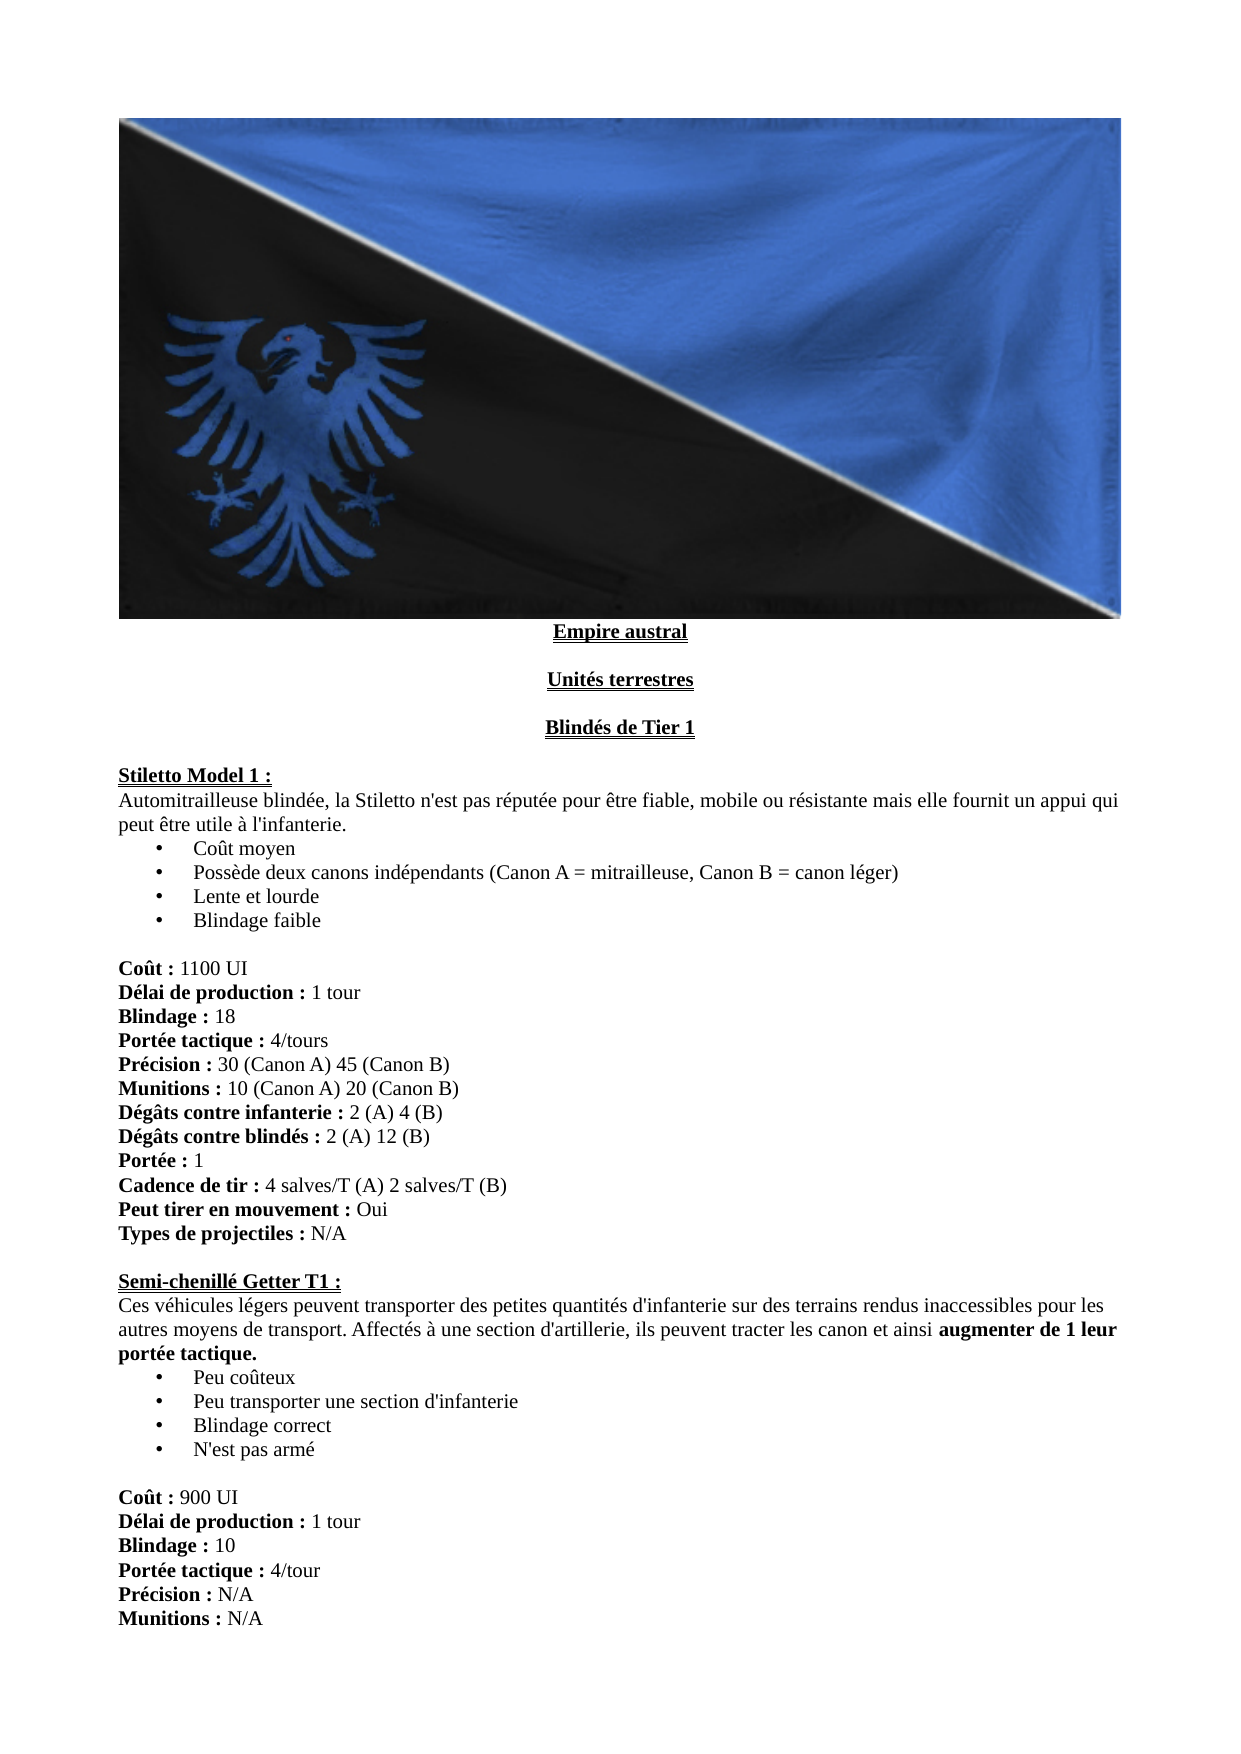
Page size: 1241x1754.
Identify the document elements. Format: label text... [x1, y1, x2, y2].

text Ces véhicules légers peuvent transporter des petites quantités d'infanterie sur des terrains rendus inaccessibles pour les autres moyens de transport. Affectés à une section d'artillerie, ils peuvent tracter les canon et ainsi augmenter de 1 leur portée tactique. [118, 1293, 1122, 1365]
text Empire austral [118, 118, 1122, 643]
text Types de projectiles : N/A [118, 1221, 1122, 1245]
text Cadence de tir : 4 salves/T (A) 2 salves/T (B) [118, 1172, 1122, 1197]
list Coût moyen [156, 836, 1122, 860]
text Précision : 30 (Canon A) 45 (Canon B) [118, 1052, 1122, 1076]
text Coût : 1100 UI [118, 956, 1122, 980]
list Peu transporter une section d'infanterie [156, 1389, 1122, 1413]
text Portée : 1 [118, 1148, 1122, 1172]
text Dégâts contre blindés : 2 (A) 12 (B) [118, 1124, 1122, 1148]
text Stiletto Model 1 : [118, 763, 1122, 787]
text Blindés de Tier 1 [118, 715, 1122, 739]
picture [119, 118, 1122, 619]
list Blindage faible [156, 908, 1122, 932]
text Peut tirer en mouvement : Oui [118, 1197, 1122, 1221]
text Coût : 900 UI [118, 1485, 1122, 1509]
list N'est pas armé [156, 1437, 1122, 1461]
text Portée tactique : 4/tours [118, 1028, 1122, 1052]
text Délai de production : 1 tour [118, 980, 1122, 1004]
text Unités terrestres [118, 667, 1122, 691]
text Blindage : 10 [118, 1533, 1122, 1557]
text Portée tactique : 4/tour [118, 1557, 1122, 1582]
text Dégâts contre infanterie : 2 (A) 4 (B) [118, 1100, 1122, 1124]
text Précision : N/A [118, 1582, 1122, 1606]
list Possède deux canons indépendants (Canon A = mitrailleuse, Canon B = canon léger) [156, 860, 1122, 884]
text Munitions : 10 (Canon A) 20 (Canon B) [118, 1076, 1122, 1100]
list Lente et lourde [156, 884, 1122, 908]
list Blindage correct [156, 1413, 1122, 1437]
text Semi-chenillé Getter T1 : [118, 1269, 1122, 1293]
text Blindage : 18 [118, 1004, 1122, 1028]
list Peu coûteux [156, 1365, 1122, 1389]
text Munitions : N/A [118, 1606, 1122, 1630]
text Automitrailleuse blindée, la Stiletto n'est pas réputée pour être fiable, mobile ou résistante mais elle fournit un appui qui peut être utile à l'infanterie. [118, 787, 1122, 836]
text Délai de production : 1 tour [118, 1509, 1122, 1533]
